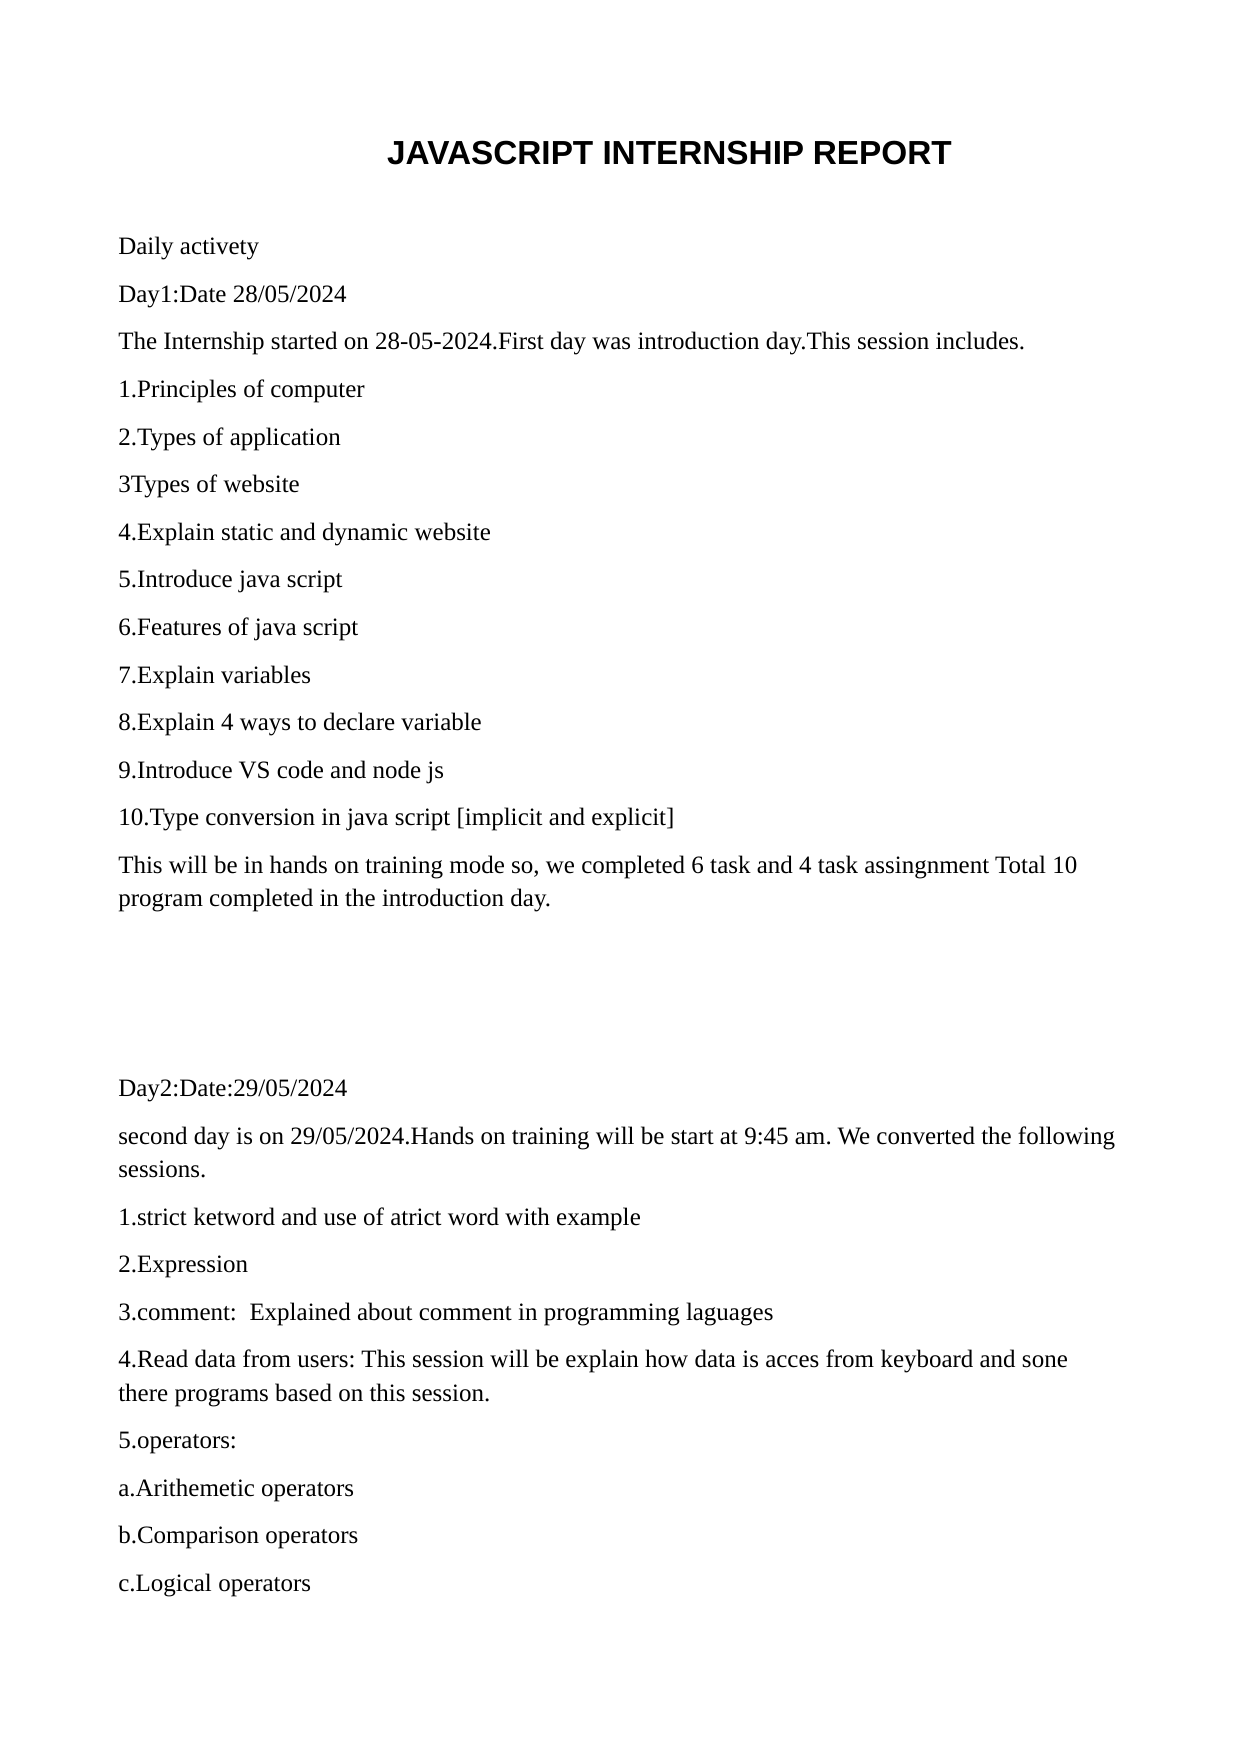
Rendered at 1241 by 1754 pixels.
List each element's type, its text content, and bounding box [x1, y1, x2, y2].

text 8.Explain 4 ways to declare variable [118, 707, 1122, 736]
text 7.Explain variables [118, 660, 1122, 688]
text 5.Introduce java script [118, 564, 1122, 593]
text a.Arithemetic operators [118, 1473, 1122, 1502]
subtitle JAVASCRIPT INTERNSHIP REPORT [118, 133, 1122, 171]
text c.Logical operators [118, 1568, 1122, 1597]
text second day is on 29/05/2024.Hands on training will be start at 9:45 am. We converted the following sessions. [118, 1121, 1122, 1183]
text 3Types of website [118, 469, 1122, 498]
text 4.Read data from users: This session will be explain how data is acces from keyboard and sone there programs based on this session. [118, 1344, 1122, 1406]
text 3.comment: Explained about comment in programming laguages [118, 1297, 1122, 1326]
text The Internship started on 28-05-2024.First day was introduction day.This session includes. [118, 326, 1122, 355]
text Day1:Date 28/05/2024 [118, 279, 1122, 308]
text 10.Type conversion in java script [implicit and explicit] [118, 802, 1122, 831]
text Daily activety [118, 231, 1122, 260]
text 9.Introduce VS code and node js [118, 755, 1122, 784]
text 4.Explain static and dynamic website [118, 517, 1122, 546]
text 2.Expression [118, 1249, 1122, 1278]
text 6.Features of java script [118, 612, 1122, 641]
text b.Comparison operators [118, 1520, 1122, 1549]
text Day2:Date:29/05/2024 [118, 1073, 1122, 1102]
text 5.operators: [118, 1425, 1122, 1454]
text 1.strict ketword and use of atrict word with example [118, 1202, 1122, 1231]
text This will be in hands on training mode so, we completed 6 task and 4 task assingnment Total 10 program completed in the introduction day. [118, 850, 1122, 912]
text 2.Types of application [118, 422, 1122, 450]
text 1.Principles of computer [118, 374, 1122, 403]
